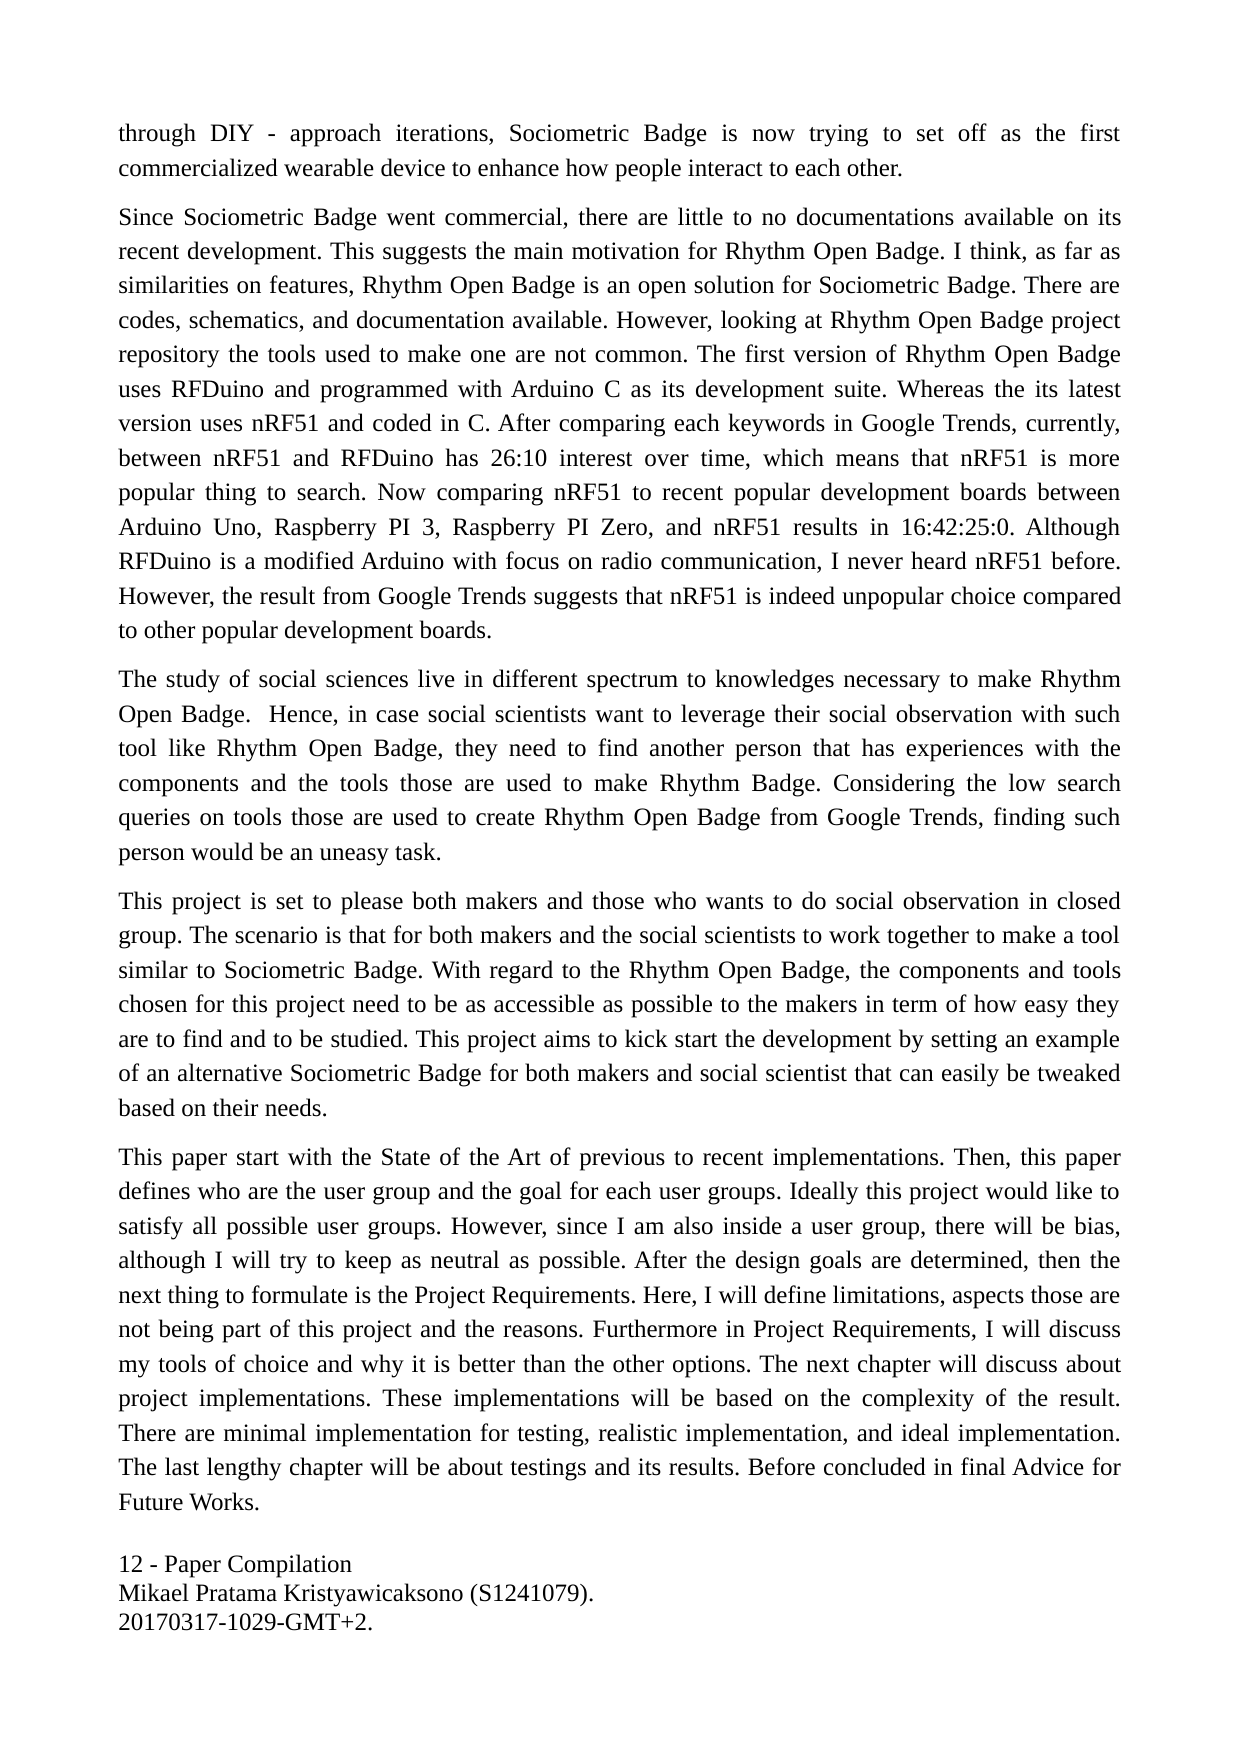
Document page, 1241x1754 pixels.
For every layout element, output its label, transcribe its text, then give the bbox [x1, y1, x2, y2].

text The study of social sciences live in different spectrum to knowledges necessary to make Rhythm Open Badge. Hence, in case social scientists want to leverage their social observation with such tool like Rhythm Open Badge, they need to find another person that has experiences with the components and the tools those are used to make Rhythm Badge. Considering the low search queries on tools those are used to create Rhythm Open Badge from Google Trends, finding such person would be an uneasy task. [118, 664, 1122, 866]
text Since Sociometric Badge went commercial, there are little to no documentations available on its recent development. This suggests the main motivation for Rhythm Open Badge. I think, as far as similarities on features, Rhythm Open Badge is an open solution for Sociometric Badge. There are codes, schematics, and documentation available. However, looking at Rhythm Open Badge project repository the tools used to make one are not common. The first version of Rhythm Open Badge uses RFDuino and programmed with Arduino C as its development suite. Whereas the its latest version uses nRF51 and coded in C. After comparing each keywords in Google Trends, currently, between nRF51 and RFDuino has 26:10 interest over time, which means that nRF51 is more popular thing to search. Now comparing nRF51 to recent popular development boards between Arduino Uno, Raspberry PI 3, Raspberry PI Zero, and nRF51 results in 16:42:25:0. Although RFDuino is a modified Arduino with focus on radio communication, I never heard nRF51 before. However, the result from Google Trends suggests that nRF51 is indeed unpopular choice compared to other popular development boards. [118, 202, 1122, 644]
text This paper start with the State of the Art of previous to recent implementations. Then, this paper defines who are the user group and the goal for each user groups. Ideally this project would like to satisfy all possible user groups. However, since I am also inside a user group, there will be bias, although I will try to keep as neutral as possible. After the design goals are determined, then the next thing to formulate is the Project Requirements. Here, I will define limitations, aspects those are not being part of this project and the reasons. Furthermore in Project Requirements, I will discuss my tools of choice and why it is better than the other options. The next chapter will discuss about project implementations. These implementations will be based on the complexity of the result. There are minimal implementation for testing, realistic implementation, and ideal implementation. The last lengthy chapter will be about testings and its results. Before concluded in final Advice for Future Works. [118, 1142, 1122, 1515]
text through DIY - approach iterations, Sociometric Badge is now trying to set off as the first commercialized wearable device to enhance how people interact to each other. [118, 118, 1122, 181]
text This project is set to please both makers and those who wants to do social observation in closed group. The scenario is that for both makers and the social scientists to work together to make a tool similar to Sociometric Badge. With regard to the Rhythm Open Badge, the components and tools chosen for this project need to be as accessible as possible to the makers in term of how easy they are to find and to be studied. This project aims to kick start the development by setting an example of an alternative Sociometric Badge for both makers and social scientist that can easily be tweaked based on their needs. [118, 886, 1122, 1122]
